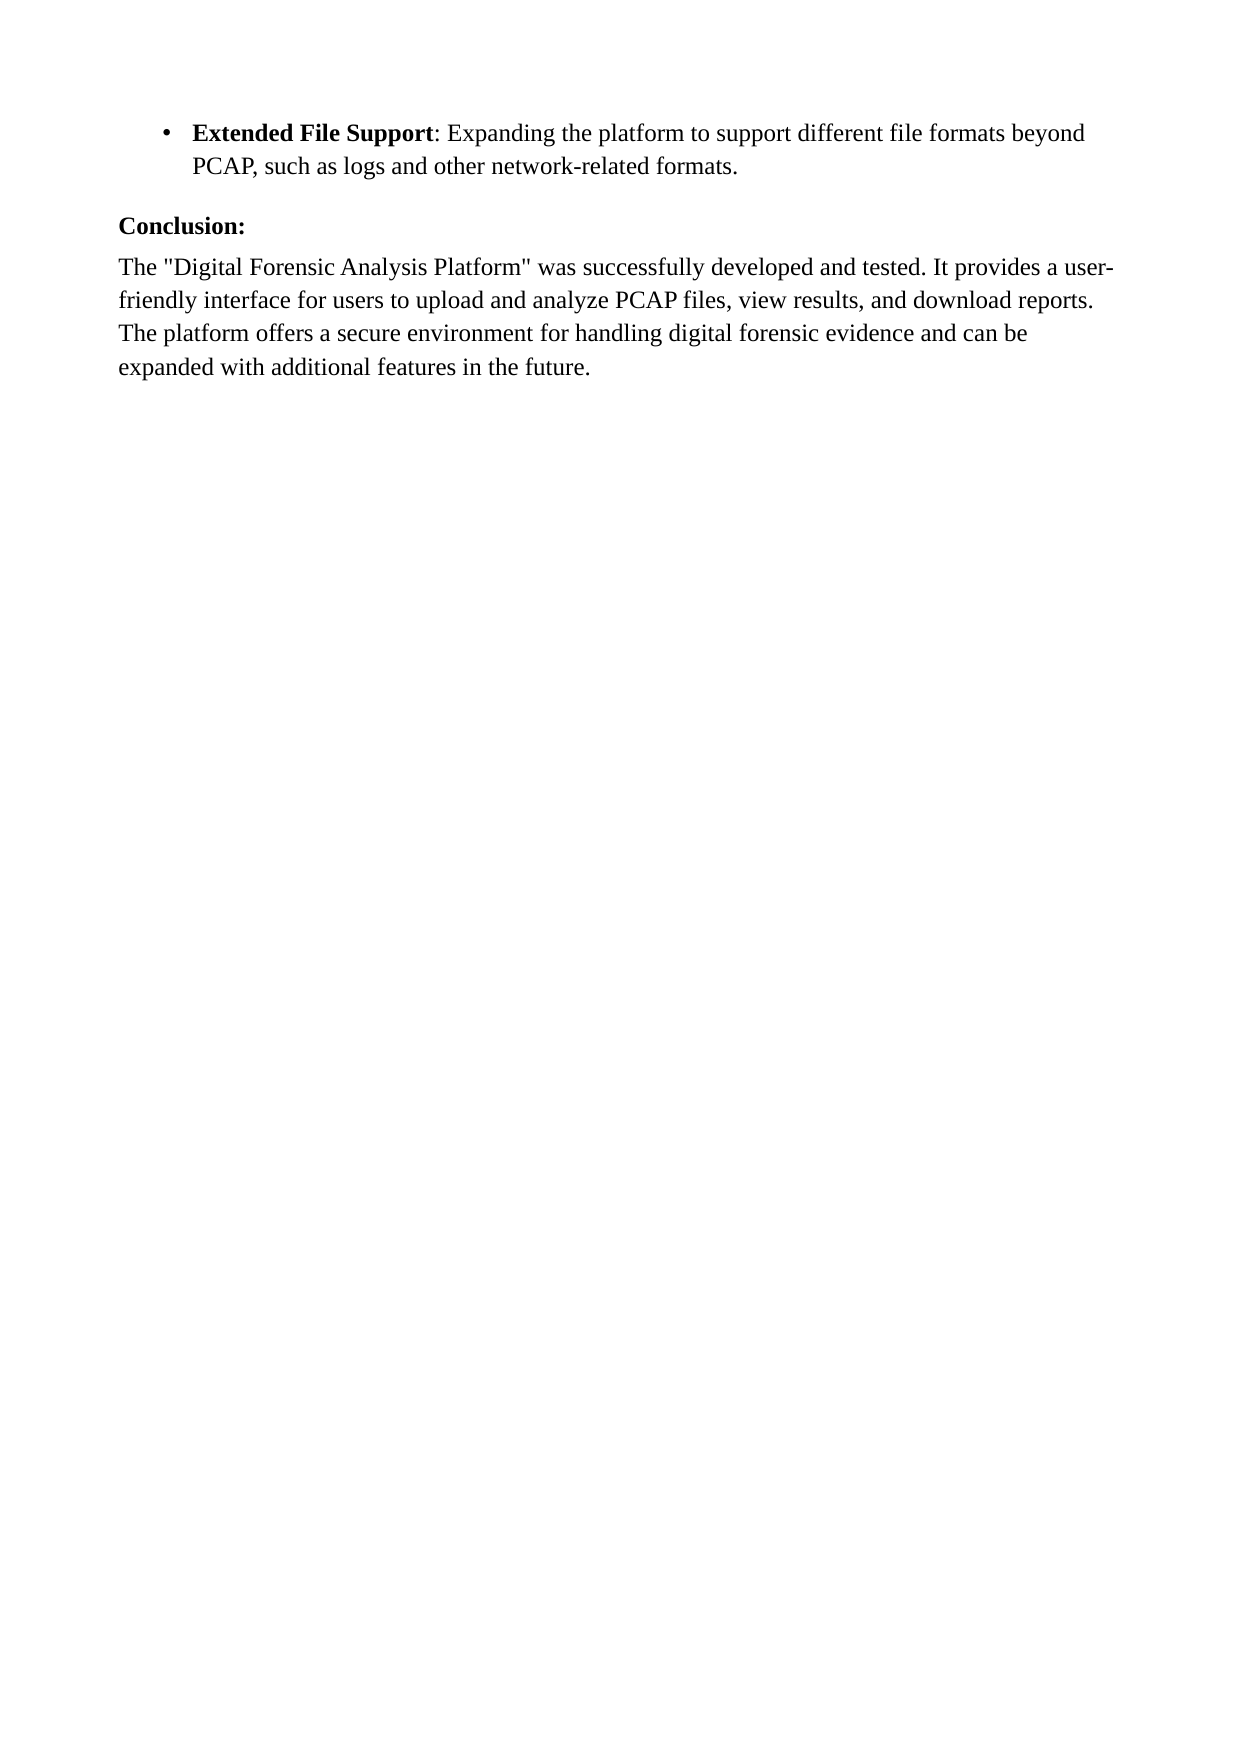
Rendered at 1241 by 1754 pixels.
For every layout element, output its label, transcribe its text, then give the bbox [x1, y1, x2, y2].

text The "Digital Forensic Analysis Platform" was successfully developed and tested. It provides a user-friendly interface for users to upload and analyze PCAP files, view results, and download reports. The platform offers a secure environment for handling digital forensic evidence and can be expanded with additional features in the future. [118, 252, 1122, 380]
subtitle Conclusion: [118, 211, 1122, 240]
list Extended File Support: Expanding the platform to support different file formats beyond PCAP, such as logs and other network-related formats. [162, 118, 1122, 180]
